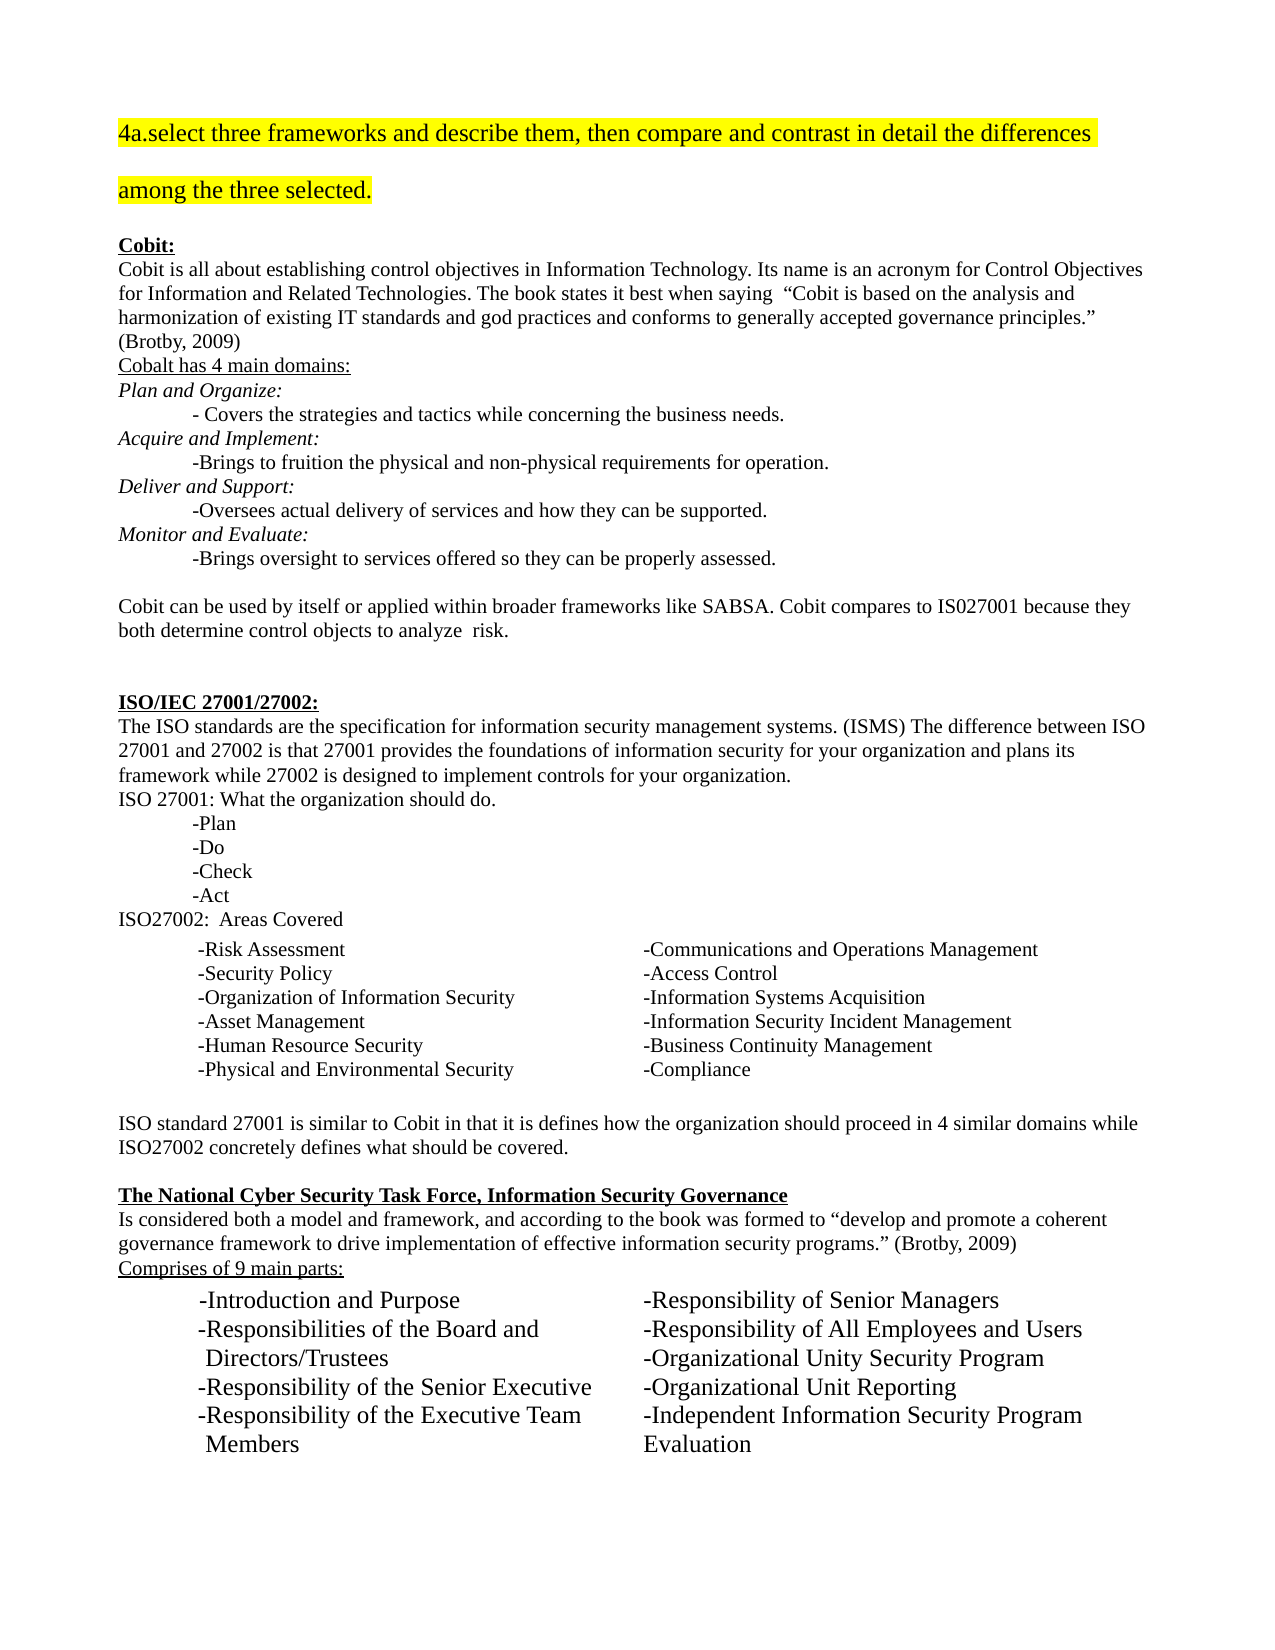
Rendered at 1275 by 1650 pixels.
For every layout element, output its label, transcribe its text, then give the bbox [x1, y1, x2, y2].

text Deliver and Support: [118, 474, 1157, 498]
table_header -Risk Assessment -Security Policy -Organization of Information Security -Asset Management -Human Resource Security -Physical and Environmental Security [119, 932, 637, 1087]
text Cobit: [118, 233, 1157, 257]
text -Act [118, 883, 1157, 907]
text ISO 27001: What the organization should do. [118, 787, 1157, 811]
text -Check [118, 859, 1157, 883]
table_header -Communications and Operations Management -Access Control -Information Systems Acquisition -Information Security Incident Management -Business Continuity Management -Compliance [638, 932, 1157, 1087]
text The ISO standards are the specification for information security management systems. (ISMS) The difference between ISO 27001 and 27002 is that 27001 provides the foundations of information security for your organization and plans its framework while 27002 is designed to implement controls for your organization. [118, 714, 1157, 787]
text Acquire and Implement: [118, 426, 1157, 450]
text (Brotby, 2009) [118, 329, 1157, 353]
text Cobalt has 4 main domains: [118, 353, 1157, 377]
text -Plan [118, 811, 1157, 835]
text The National Cyber Security Task Force, Information Security Governance [118, 1183, 1157, 1207]
text Cobit can be used by itself or applied within broader frameworks like SABSA. Cobit compares to IS027001 because they both determine control objects to analyze risk. [118, 594, 1157, 642]
text - Covers the strategies and tactics while concerning the business needs. [118, 402, 1157, 426]
text ISO standard 27001 is similar to Cobit in that it is defines how the organization should proceed in 4 similar domains while ISO27002 concretely defines what should be covered. [118, 1111, 1157, 1159]
text Monitor and Evaluate: [118, 522, 1157, 546]
text Comprises of 9 main parts: [118, 1255, 1157, 1279]
text -Brings to fruition the physical and non-physical requirements for operation. [118, 450, 1157, 474]
text Plan and Organize: [118, 377, 1157, 402]
text Cobit is all about establishing control objectives in Information Technology. Its name is an acronym for Control Objectives for Information and Related Technologies. The book states it best when saying “Cobit is based on the analysis and harmonization of existing IT standards and god practices and conforms to generally accepted governance principles.” [118, 257, 1157, 329]
table_header -Responsibility of Senior Managers -Responsibility of All Employees and Users -Organizational Unity Security Program -Organizational Unit Reporting -Independent Information Security Program Evaluation [638, 1281, 1157, 1492]
table_header -Introduction and Purpose -Responsibilities of the Board and Directors/Trustees -Responsibility of the Senior Executive -Responsibility of the Executive Team Members [119, 1281, 637, 1492]
text -Brings oversight to services offered so they can be properly assessed. [118, 546, 1157, 570]
text ISO/IEC 27001/27002: [118, 690, 1157, 714]
text -Do [118, 835, 1157, 859]
text ISO27002: Areas Covered [118, 907, 1157, 931]
text Is considered both a model and framework, and according to the book was formed to “develop and promote a coherent governance framework to drive implementation of effective information security programs.” (Brotby, 2009) [118, 1207, 1157, 1255]
text 4a.select three frameworks and describe them, then compare and contrast in detail the differences among the three selected. [118, 118, 1157, 204]
text -Oversees actual delivery of services and how they can be supported. [118, 498, 1157, 522]
